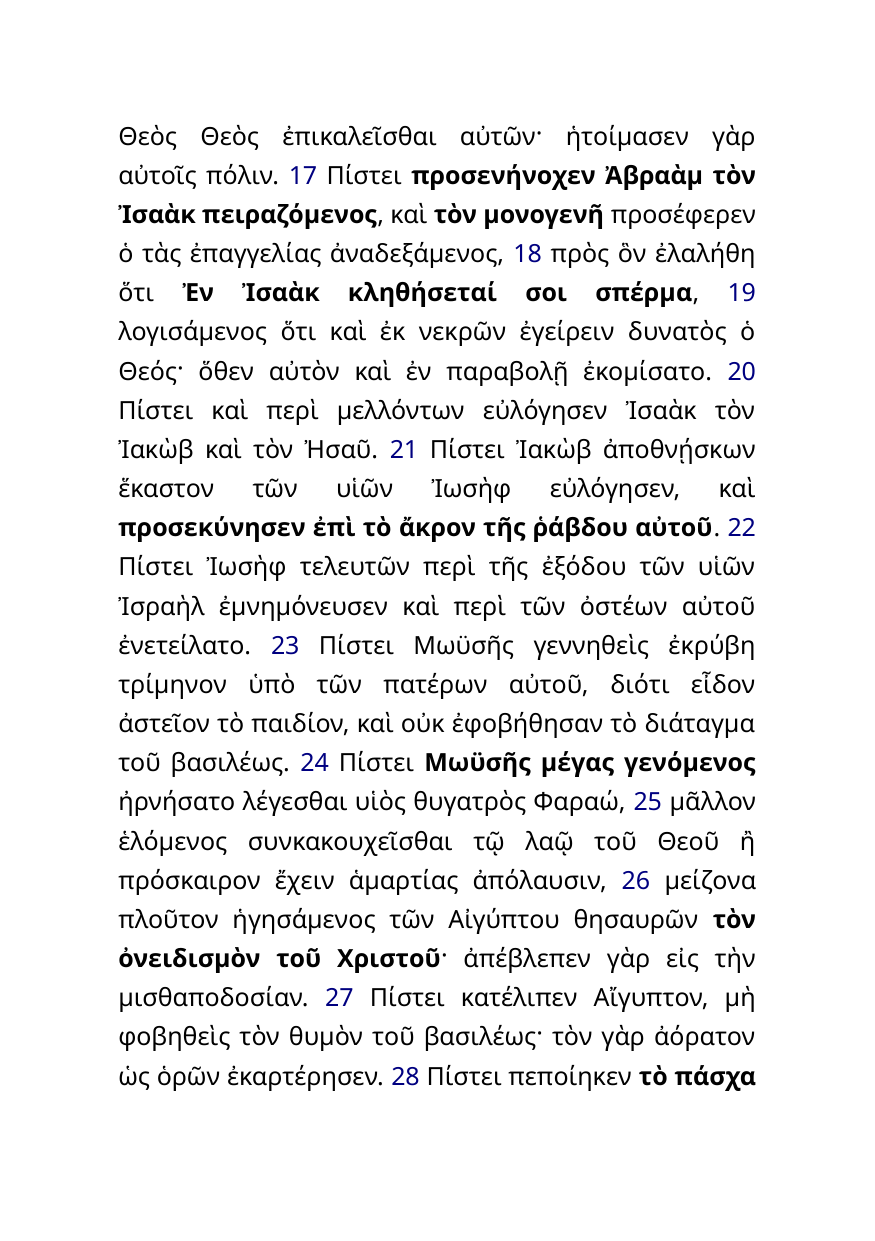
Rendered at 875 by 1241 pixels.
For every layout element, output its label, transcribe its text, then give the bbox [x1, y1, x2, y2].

text Θεὸς Θεὸς ἐπικαλεῖσθαι αὐτῶν· ἡτοίμασεν γὰρ αὐτοῖς πόλιν. 17 Πίστει προσενήνοχεν Ἀβραὰμ τὸν Ἰσαὰκ πειραζόμενος, καὶ τὸν μονογενῆ προσέφερεν ὁ τὰς ἐπαγγελίας ἀναδεξάμενος, 18 πρὸς ὃν ἐλαλήθη ὅτι Ἐν Ἰσαὰκ κληθήσεταί σοι σπέρμα, 19 λογισάμενος ὅτι καὶ ἐκ νεκρῶν ἐγείρειν δυνατὸς ὁ Θεός· ὅθεν αὐτὸν καὶ ἐν παραβολῇ ἐκομίσατο. 20 Πίστει καὶ περὶ μελλόντων εὐλόγησεν Ἰσαὰκ τὸν Ἰακὼβ καὶ τὸν Ἠσαῦ. 21 Πίστει Ἰακὼβ ἀποθνῄσκων ἕκαστον τῶν υἱῶν Ἰωσὴφ εὐλόγησεν, καὶ προσεκύνησεν ἐπὶ τὸ ἄκρον τῆς ῥάβδου αὐτοῦ. 22 Πίστει Ἰωσὴφ τελευτῶν περὶ τῆς ἐξόδου τῶν υἱῶν Ἰσραὴλ ἐμνημόνευσεν καὶ περὶ τῶν ὀστέων αὐτοῦ ἐνετείλατο. 23 Πίστει Μωϋσῆς γεννηθεὶς ἐκρύβη τρίμηνον ὑπὸ τῶν πατέρων αὐτοῦ, διότι εἶδον ἀστεῖον τὸ παιδίον, καὶ οὐκ ἐφοβήθησαν τὸ διάταγμα τοῦ βασιλέως. 24 Πίστει Μωϋσῆς μέγας γενόμενος ἠρνήσατο λέγεσθαι υἱὸς θυγατρὸς Φαραώ, 25 μᾶλλον ἑλόμενος συνκακουχεῖσθαι τῷ λαῷ τοῦ Θεοῦ ἢ πρόσκαιρον ἔχειν ἁμαρτίας ἀπόλαυσιν, 26 μείζονα πλοῦτον ἡγησάμενος τῶν Αἰγύπτου θησαυρῶν τὸν ὀνειδισμὸν τοῦ Χριστοῦ· ἀπέβλεπεν γὰρ εἰς τὴν μισθαποδοσίαν. 27 Πίστει κατέλιπεν Αἴγυπτον, μὴ φοβηθεὶς τὸν θυμὸν τοῦ βασιλέως· τὸν γὰρ ἀόρατον ὡς ὁρῶν ἐκαρτέρησεν. 28 Πίστει πεποίηκεν τὸ πάσχα [118, 118, 756, 1092]
